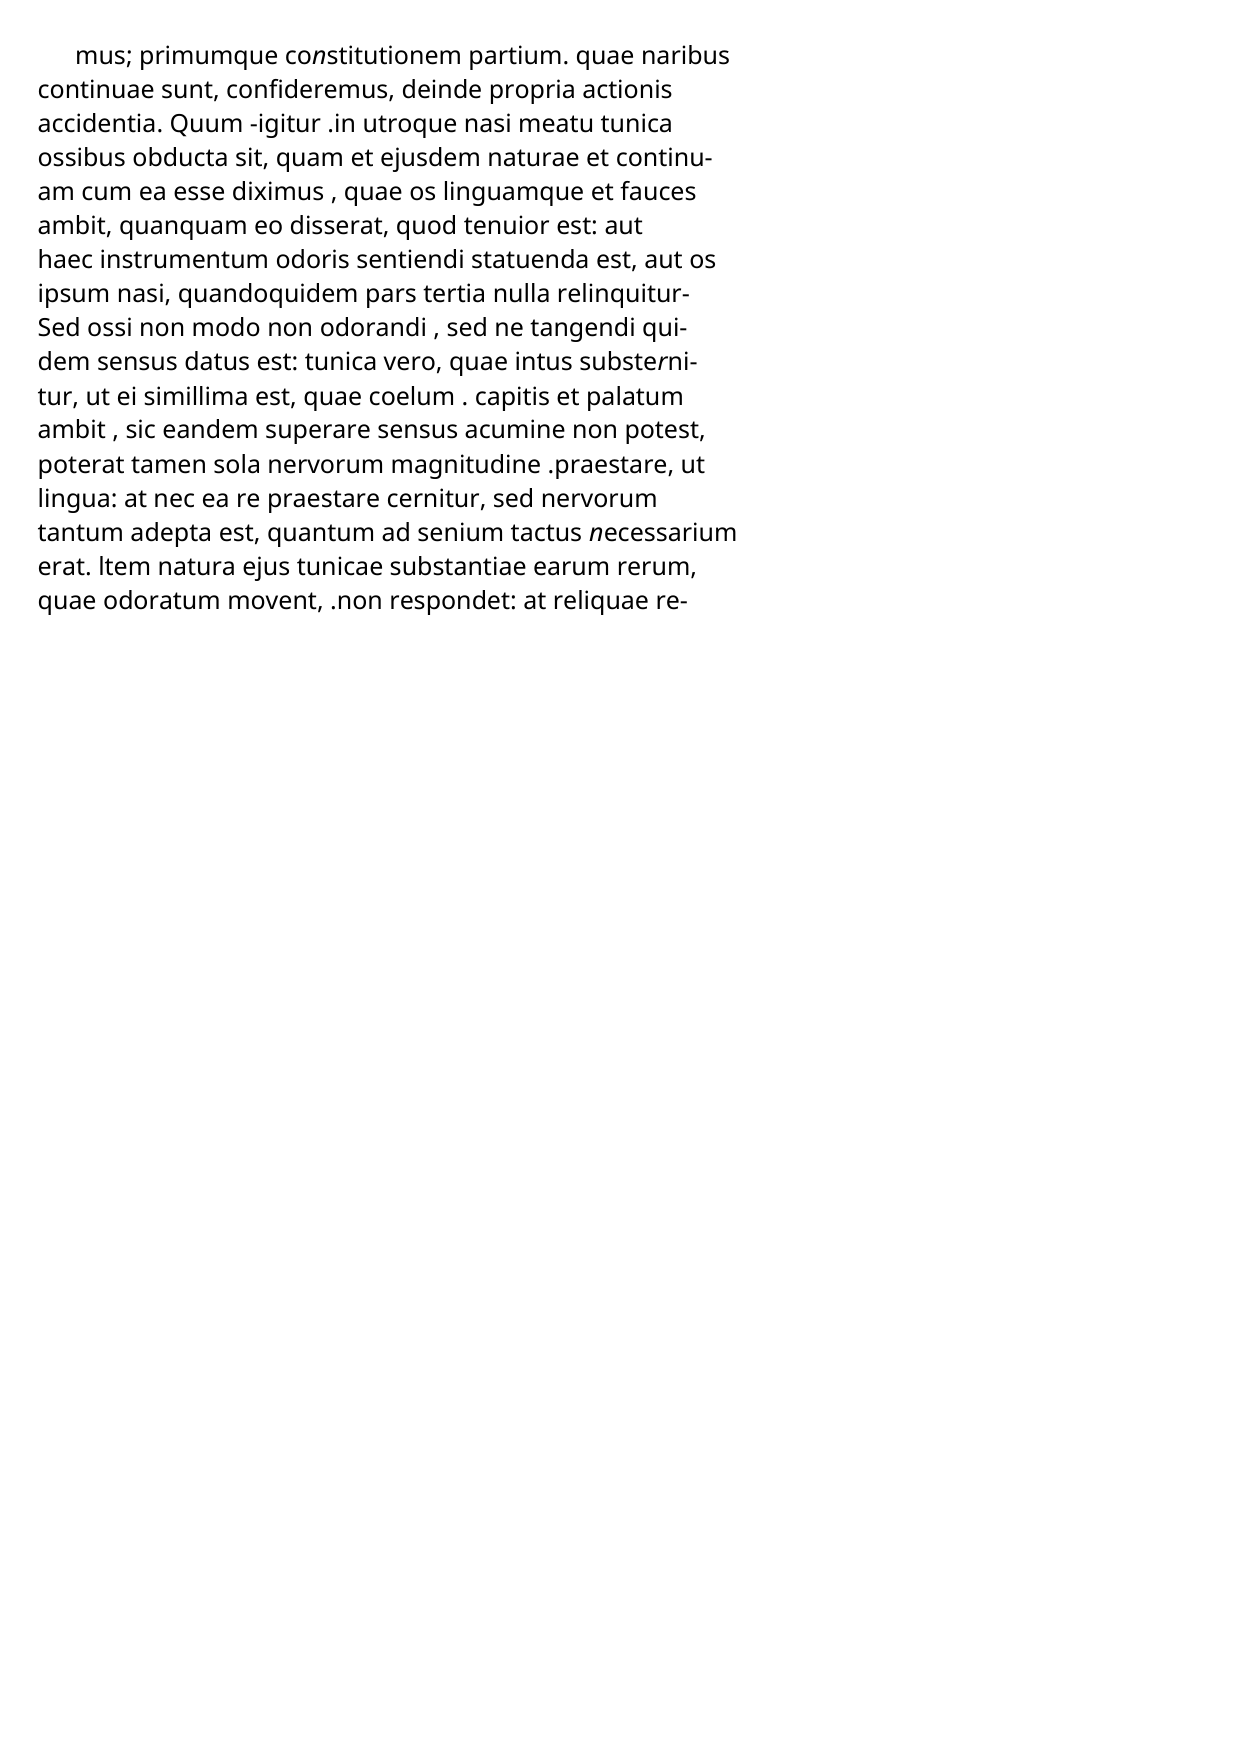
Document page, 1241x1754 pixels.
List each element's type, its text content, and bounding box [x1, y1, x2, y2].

text mus; primumque constitutionem partium. quae naribus continuae sunt, confideremus, deinde propria actionis accidentia. Quum -igitur .in utroque nasi meatu tunica ossibus obducta sit, quam et ejusdem naturae et continu- am cum ea esse diximus , quae os linguamque et fauces ambit, quanquam eo disserat, quod tenuior est: aut haec instrumentum odoris sentiendi statuenda est, aut os ipsum nasi, quandoquidem pars tertia nulla relinquitur- Sed ossi non modo non odorandi , sed ne tangendi qui- dem sensus datus est: tunica vero, quae intus substerni- tur, ut ei simillima est, quae coelum . capitis et palatum ambit , sic eandem superare sensus acumine non potest, poterat tamen sola nervorum magnitudine .praestare, ut lingua: at nec ea re praestare cernitur, sed nervorum tantum adepta est, quantum ad senium tactus necessarium erat. ltem natura ejus tunicae substantiae earum rerum, quae odoratum movent, .non respondet: at reliquae re- [37, 37, 1203, 617]
